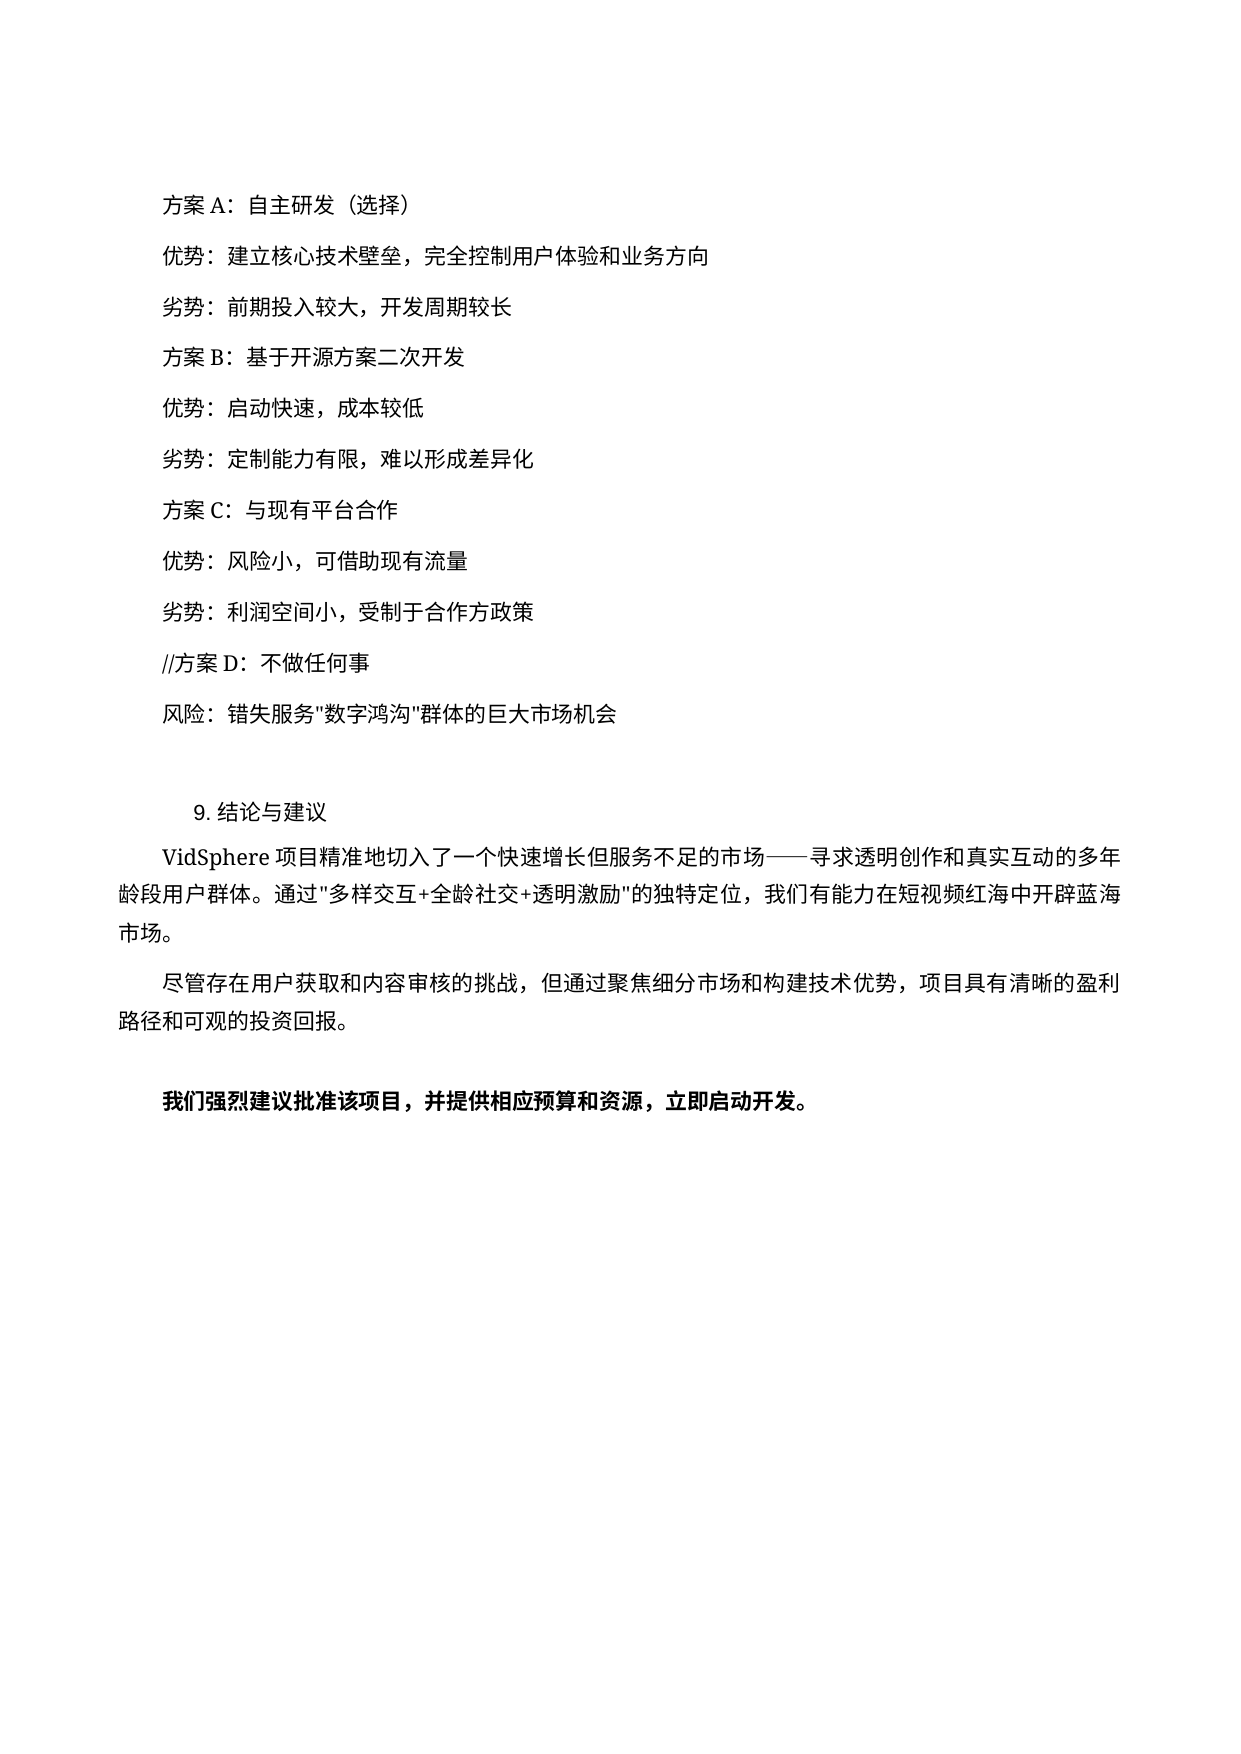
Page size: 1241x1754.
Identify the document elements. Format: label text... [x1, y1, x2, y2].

text 优势：启动快速，成本较低 [118, 391, 1122, 423]
text 优势：建立核心技术壁垒，完全控制用户体验和业务方向 [118, 239, 1122, 270]
text 劣势：定制能力有限，难以形成差异化 [118, 442, 1122, 474]
subtitle 9. 结论与建议 [118, 795, 1122, 827]
text 我们强烈建议批准该项目，并提供相应预算和资源，立即启动开发。 [118, 1084, 1122, 1116]
text 方案A：自主研发（选择） [118, 188, 1122, 219]
text 方案B：基于开源方案二次开发 [118, 340, 1122, 372]
text //方案D：不做任何事 [118, 646, 1122, 677]
text VidSphere项目精准地切入了一个快速增长但服务不足的市场——寻求透明创作和真实互动的多年龄段用户群体。通过"多样交互+全龄社交+透明激励"的独特定位，我们有能力在短视频红海中开辟蓝海市场。 [118, 839, 1122, 947]
text 尽管存在用户获取和内容审核的挑战，但通过聚焦细分市场和构建技术优势，项目具有清晰的盈利路径和可观的投资回报。 [118, 966, 1122, 1036]
text 优势：风险小，可借助现有流量 [118, 544, 1122, 576]
text 劣势：利润空间小，受制于合作方政策 [118, 595, 1122, 627]
text 劣势：前期投入较大，开发周期较长 [118, 289, 1122, 321]
text 风险：错失服务"数字鸿沟"群体的巨大市场机会 [118, 697, 1122, 728]
text 方案C：与现有平台合作 [118, 493, 1122, 525]
